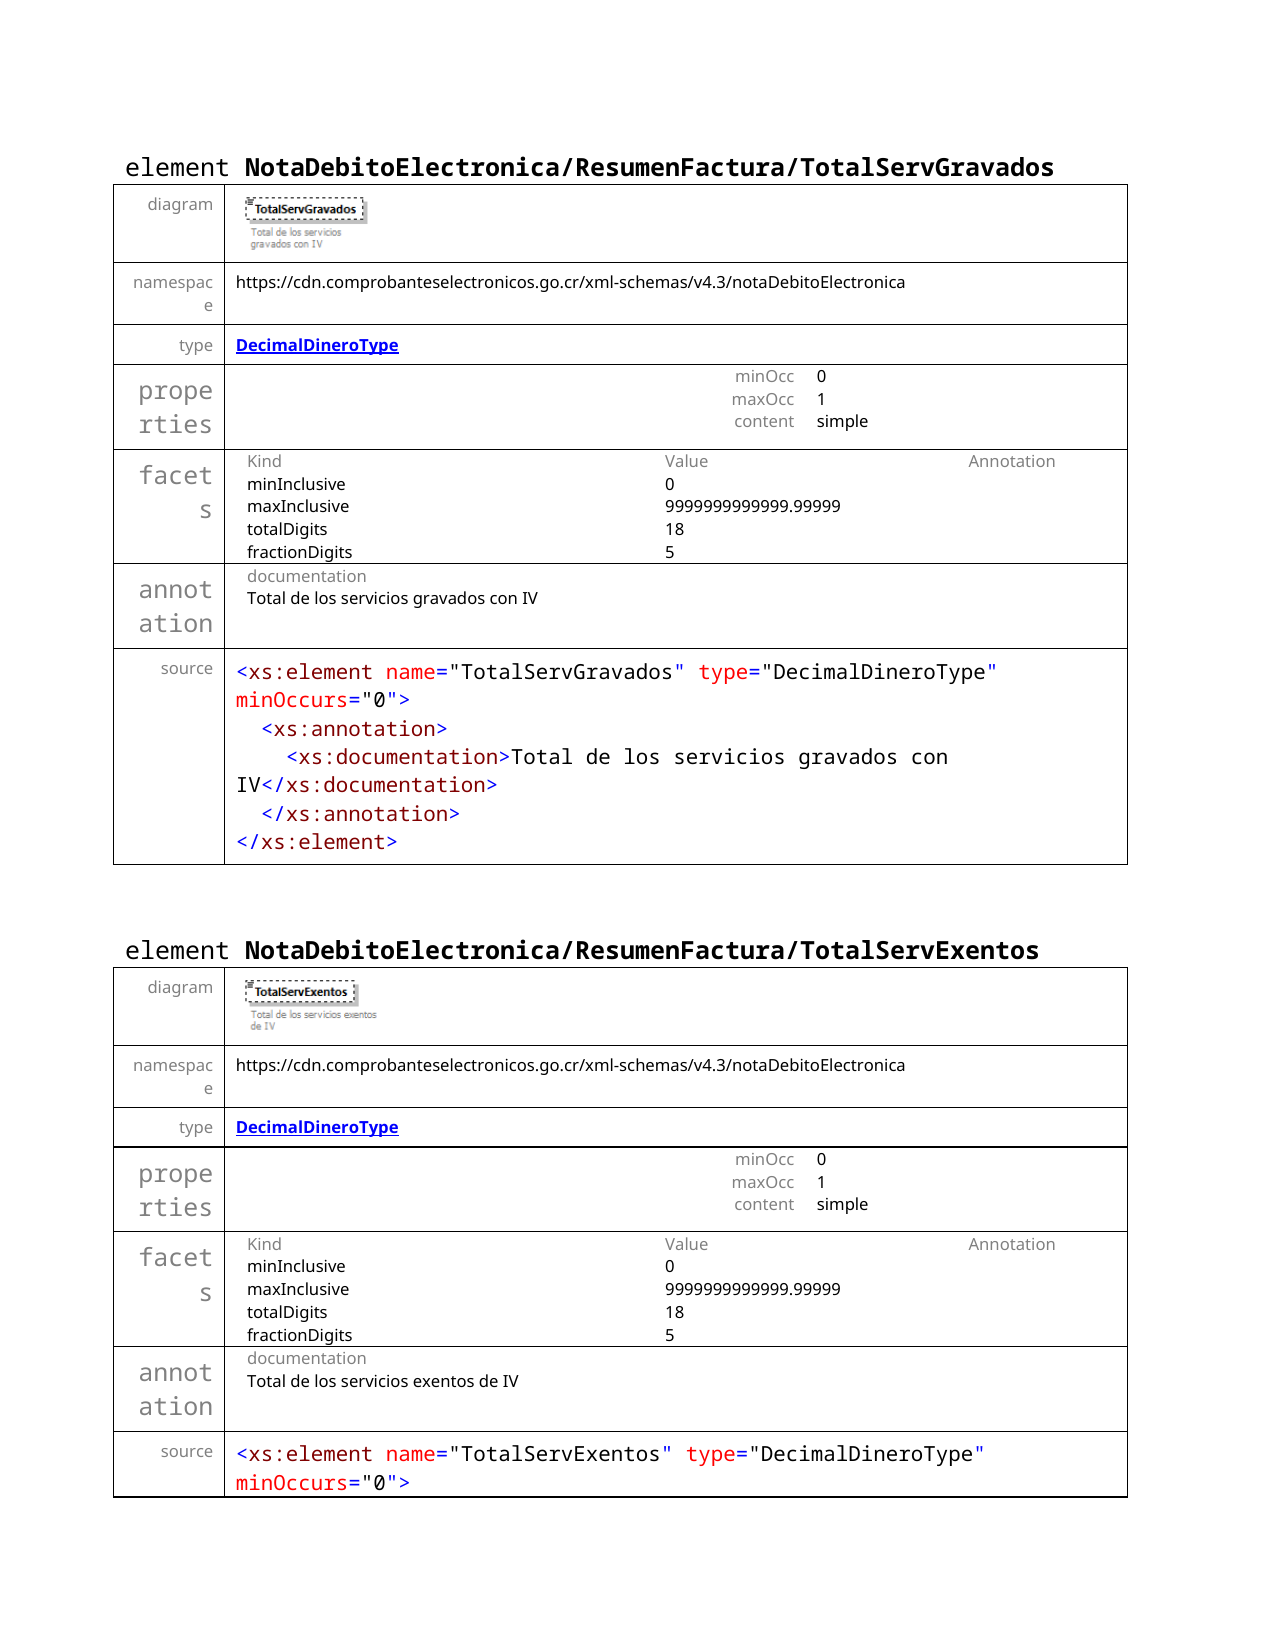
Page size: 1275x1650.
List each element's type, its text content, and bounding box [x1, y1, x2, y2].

table_cell 1 [805, 388, 1127, 410]
text element NotaDebitoElectronica/ResumenFactura/TotalServGravados [125, 150, 1150, 184]
table_cell minInclusive [236, 472, 654, 495]
table_header minOcc [236, 1148, 805, 1170]
table_cell fractionDigits [236, 540, 654, 563]
table_header Kind [236, 450, 654, 472]
table_cell Total de los servicios gravados con IV [236, 587, 1127, 609]
table_cell [957, 495, 1127, 518]
table_cell fractionDigits [236, 1323, 654, 1346]
table_cell [957, 1300, 1127, 1323]
table_cell facets [114, 450, 224, 563]
table_header minOcc [236, 365, 805, 387]
table_cell facets [114, 1232, 224, 1346]
table_cell [225, 1232, 236, 1346]
table_cell annotation [114, 1347, 224, 1431]
table_cell maxOcc [236, 1170, 805, 1193]
table_cell maxInclusive [236, 495, 654, 518]
table_cell maxInclusive [236, 1278, 654, 1300]
table_cell https://cdn.comprobanteselectronicos.go.cr/xml-schemas/v4.3/notaDebitoElectronica [225, 263, 1127, 324]
table_cell type [114, 325, 224, 364]
table_cell namespace [114, 1046, 224, 1107]
table_cell 18 [654, 1300, 957, 1323]
table_header Kind [236, 1232, 654, 1255]
table_header documentation [236, 564, 1127, 587]
table_header 0 [805, 1148, 1127, 1170]
table_cell 0 [654, 472, 957, 495]
table_cell https://cdn.comprobanteselectronicos.go.cr/xml-schemas/v4.3/notaDebitoElectronica [225, 1046, 1127, 1107]
table_cell [957, 472, 1127, 495]
table_cell 0 [654, 1255, 957, 1278]
table_cell DecimalDineroType [225, 1108, 1127, 1146]
table_cell 9999999999999.99999 [654, 495, 957, 518]
table_cell totalDigits [236, 1300, 654, 1323]
table_cell <xs:element name="TotalServGravados" type="DecimalDineroType" minOccurs="0"> <xs:annotation> <xs:documentation>Total de los servicios gravados con IV</xs:documentation> </xs:annotation> </xs:element> [225, 649, 1127, 864]
table_cell simple [805, 1193, 1127, 1216]
table_cell [225, 450, 236, 563]
table_cell [957, 1323, 1127, 1346]
table_cell maxOcc [236, 388, 805, 410]
table_cell 5 [654, 540, 957, 563]
picture [235, 193, 378, 255]
table_cell source [114, 649, 224, 864]
table_cell [225, 564, 1127, 648]
table_header Value [654, 450, 957, 472]
table_header [225, 185, 1127, 262]
table_cell [957, 1255, 1127, 1278]
table_cell simple [805, 410, 1127, 433]
table_cell content [236, 1193, 805, 1216]
table_cell totalDigits [236, 518, 654, 540]
table_header 0 [805, 365, 1127, 387]
table_cell 18 [654, 518, 957, 540]
table_cell <xs:element name="TotalServExentos" type="DecimalDineroType" minOccurs="0"> [225, 1432, 1127, 1496]
table_cell namespace [114, 263, 224, 324]
picture [235, 975, 387, 1037]
table_cell [957, 540, 1127, 563]
table_cell properties [114, 365, 224, 448]
table_cell annotation [114, 564, 224, 648]
table_header Annotation [957, 1232, 1127, 1255]
table_header Value [654, 1232, 957, 1255]
table_cell [957, 1278, 1127, 1300]
table_cell 1 [805, 1170, 1127, 1193]
table_cell [225, 1148, 1127, 1231]
table_cell [225, 365, 1127, 448]
table_cell [225, 1347, 1127, 1431]
table_cell DecimalDineroType [225, 325, 1127, 364]
table_cell type [114, 1108, 224, 1146]
table_cell 9999999999999.99999 [654, 1278, 957, 1300]
table_cell minInclusive [236, 1255, 654, 1278]
table_header diagram [114, 185, 224, 262]
table_cell properties [114, 1148, 224, 1231]
table_header [225, 968, 1127, 1045]
table_cell [957, 518, 1127, 540]
table_cell Total de los servicios exentos de IV [236, 1370, 1127, 1392]
table_cell 5 [654, 1323, 957, 1346]
table_header documentation [236, 1347, 1127, 1370]
table_cell content [236, 410, 805, 433]
table_cell source [114, 1432, 224, 1496]
table_header diagram [114, 968, 224, 1045]
text element NotaDebitoElectronica/ResumenFactura/TotalServExentos [125, 933, 1150, 967]
table_header Annotation [957, 450, 1127, 472]
